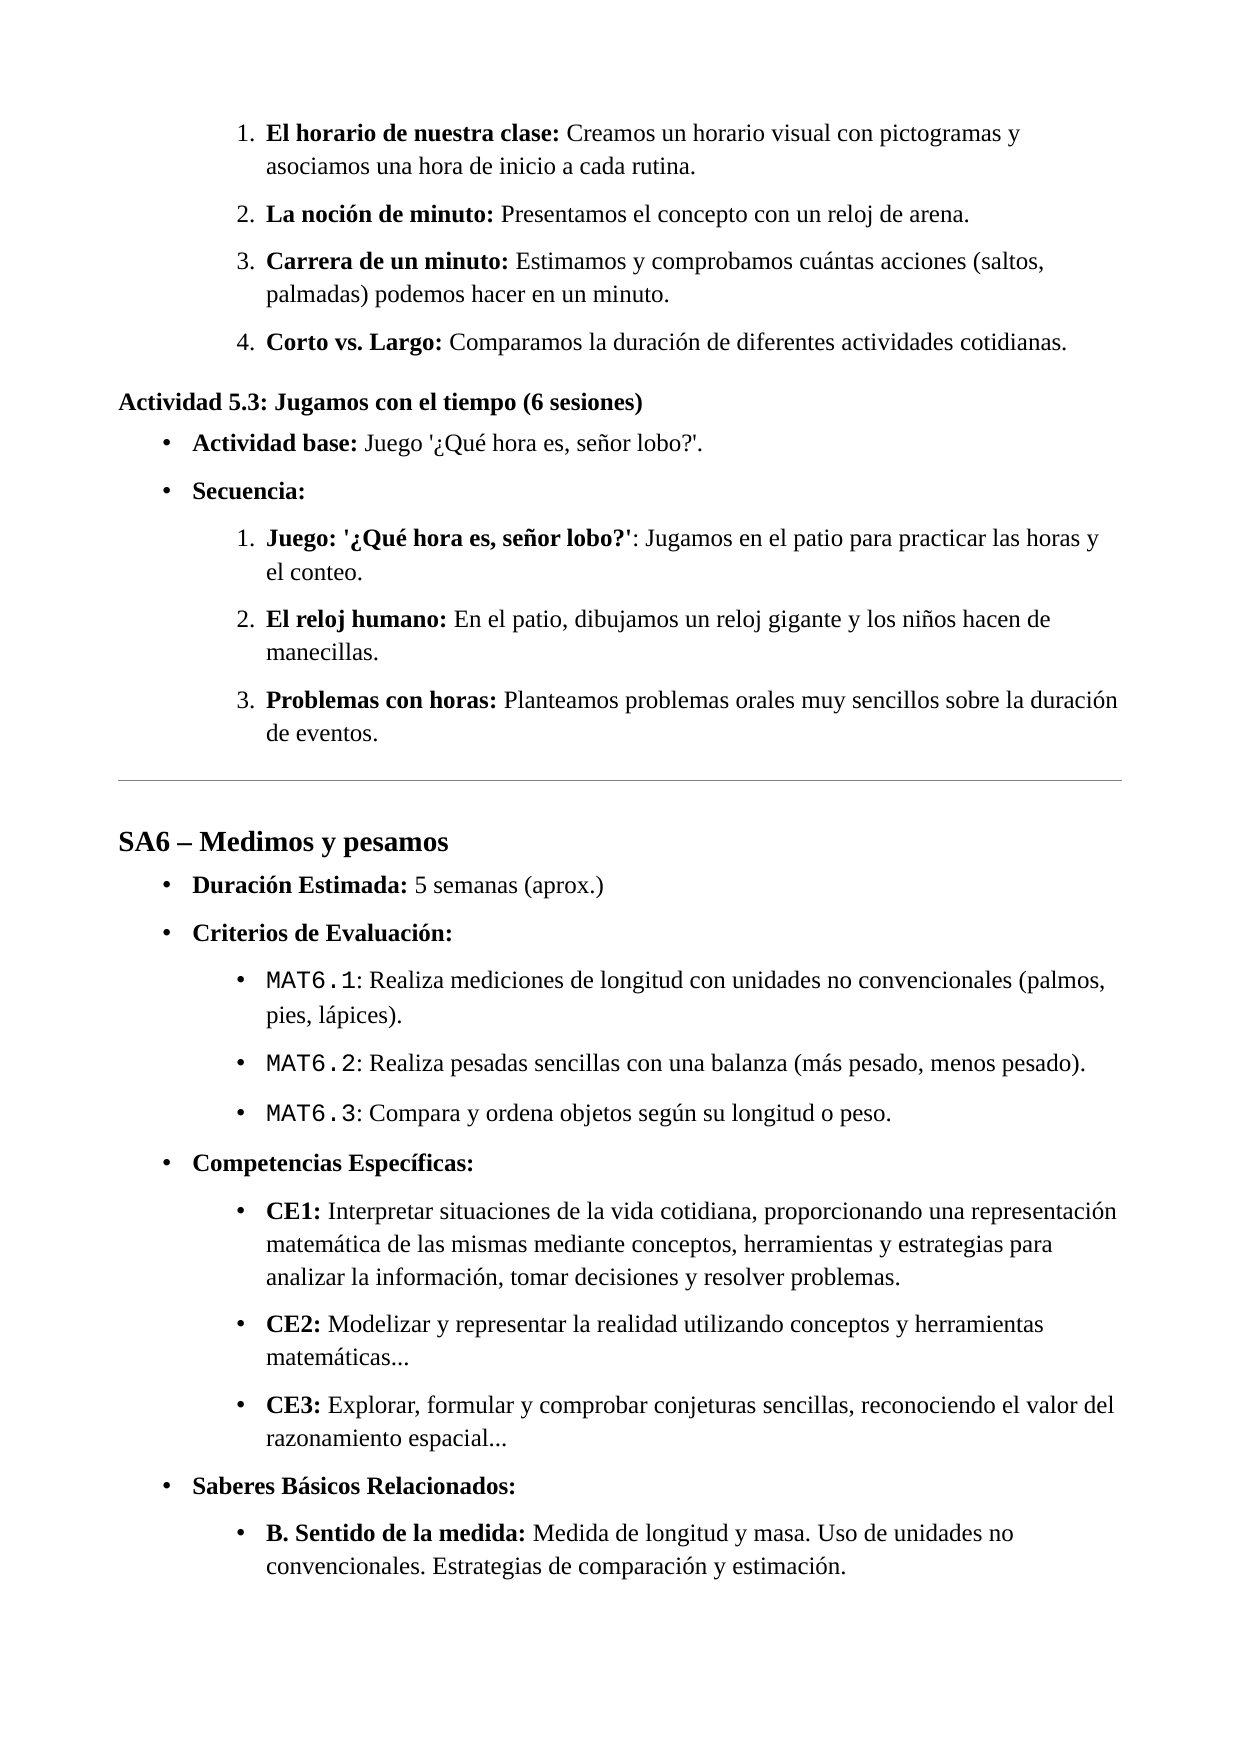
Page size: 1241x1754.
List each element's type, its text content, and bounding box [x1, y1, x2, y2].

list Problemas con horas: Planteamos problemas orales muy sencillos sobre la duración de eventos. [236, 685, 1122, 747]
list Juego: '¿Qué hora es, señor lobo?': Jugamos en el patio para practicar las horas y el conteo. [236, 523, 1122, 585]
list Competencias Específicas: [162, 1148, 1122, 1177]
list MAT6.1: Realiza mediciones de longitud con unidades no convencionales (palmos, pies, lápices). [236, 966, 1122, 1029]
list CE3: Explorar, formular y comprobar conjeturas sencillas, reconociendo el valor del razonamiento espacial... [236, 1390, 1122, 1452]
list MAT6.3: Compara y ordena objetos según su longitud o peso. [236, 1098, 1122, 1129]
list Criterios de Evaluación: [162, 918, 1122, 947]
list MAT6.2: Realiza pesadas sencillas con una balanza (más pesado, menos pesado). [236, 1048, 1122, 1079]
list Actividad base: Juego '¿Qué hora es, señor lobo?'. [162, 428, 1122, 457]
list Carrera de un minuto: Estimamos y comprobamos cuántas acciones (saltos, palmadas) podemos hacer en un minuto. [236, 246, 1122, 308]
subtitle Actividad 5.3: Jugamos con el tiempo (6 sesiones) [118, 387, 1122, 416]
list Secuencia: [162, 476, 1122, 505]
list CE2: Modelizar y representar la realidad utilizando conceptos y herramientas matemáticas... [236, 1309, 1122, 1371]
list Corto vs. Largo: Comparamos la duración de diferentes actividades cotidianas. [236, 327, 1122, 356]
subtitle SA6 – Medimos y pesamos [118, 824, 1122, 858]
list Saberes Básicos Relacionados: [162, 1471, 1122, 1499]
list El horario de nuestra clase: Creamos un horario visual con pictogramas y asociamos una hora de inicio a cada rutina. [236, 118, 1122, 180]
list Duración Estimada: 5 semanas (aprox.) [162, 870, 1122, 899]
list La noción de minuto: Presentamos el concepto con un reloj de arena. [236, 199, 1122, 227]
list El reloj humano: En el patio, dibujamos un reloj gigante y los niños hacen de manecillas. [236, 604, 1122, 666]
list CE1: Interpretar situaciones de la vida cotidiana, proporcionando una representación matemática de las mismas mediante conceptos, herramientas y estrategias para analizar la información, tomar decisiones y resolver problemas. [236, 1196, 1122, 1291]
list B. Sentido de la medida: Medida de longitud y masa. Uso de unidades no convencionales. Estrategias de comparación y estimación. [236, 1518, 1122, 1580]
